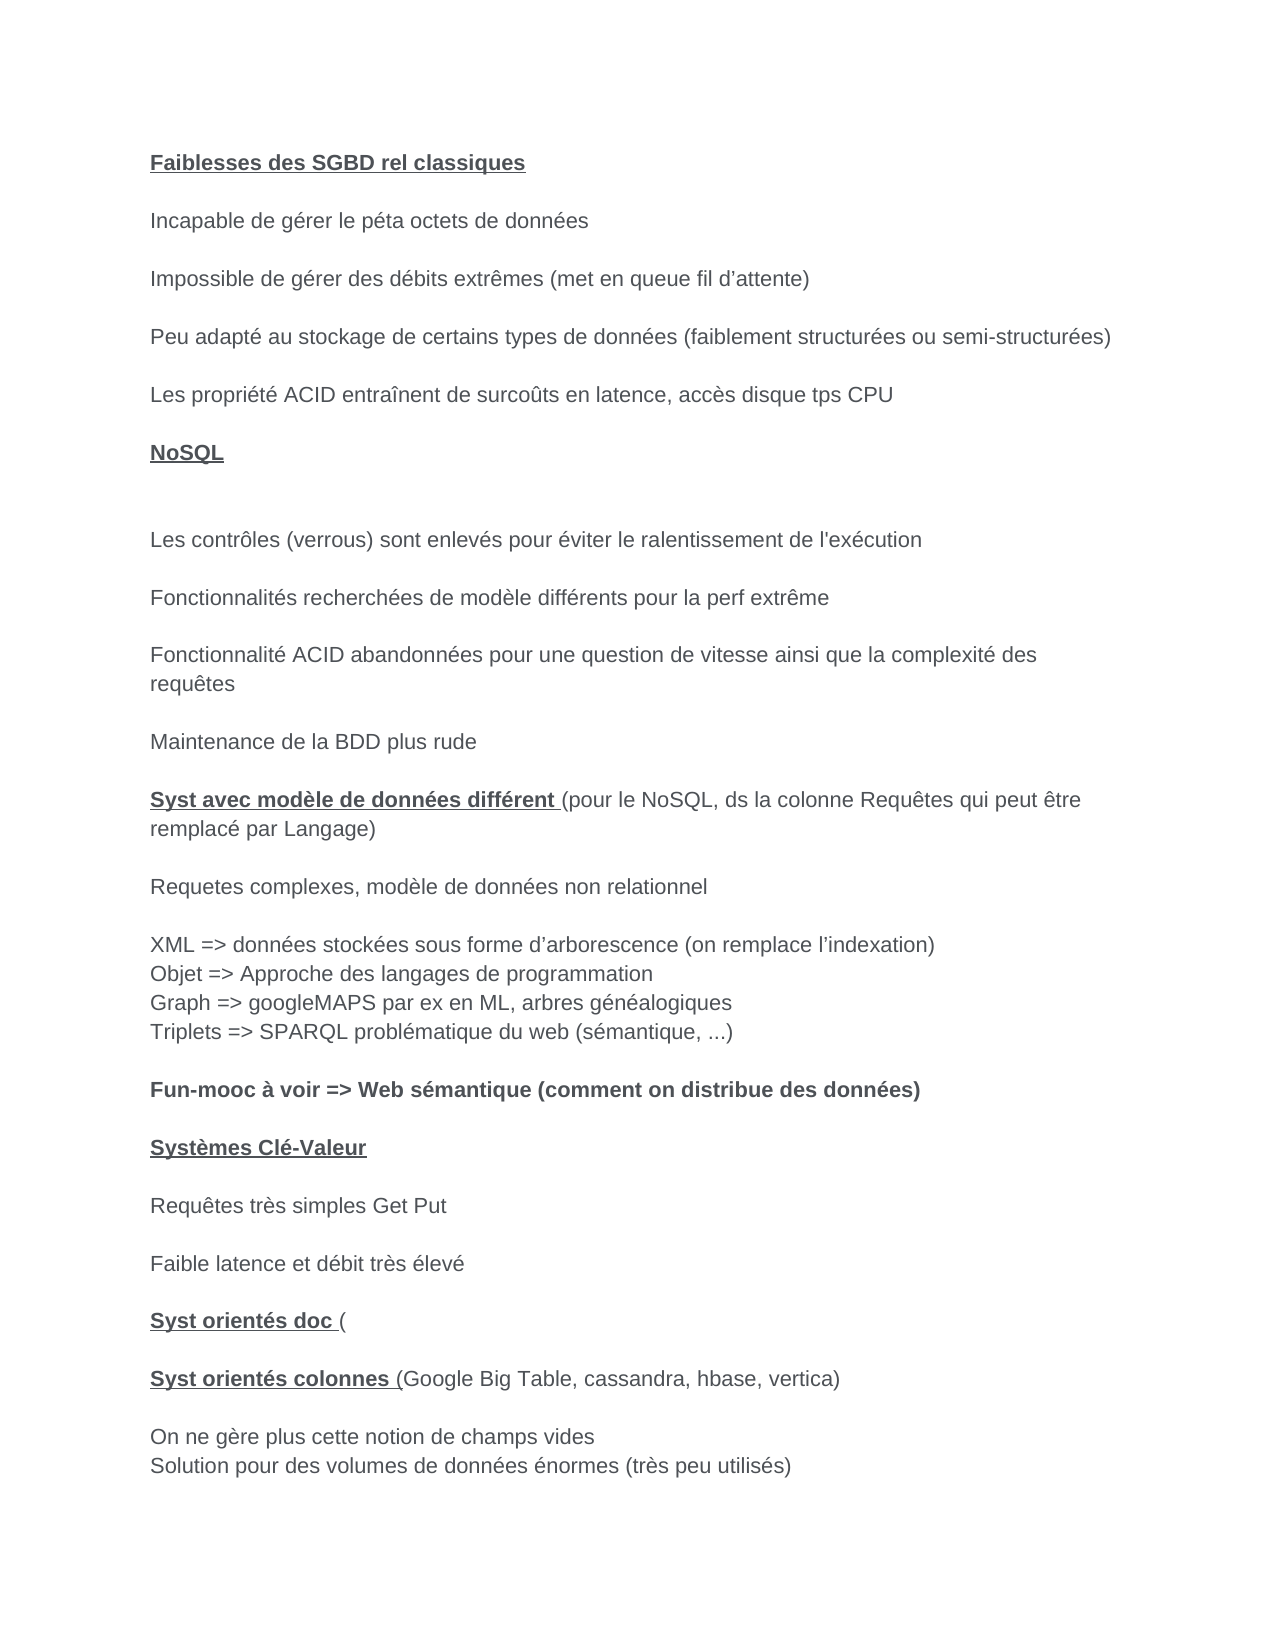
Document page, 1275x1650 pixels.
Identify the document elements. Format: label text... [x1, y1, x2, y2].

text Peu adapté au stockage de certains types de données (faiblement structurées ou semi-structurées) [150, 324, 1125, 349]
text Fonctionnalité ACID abandonnées pour une question de vitesse ainsi que la complexité des requêtes [150, 642, 1125, 696]
text NoSQL [150, 439, 1125, 465]
text Les contrôles (verrous) sont enlevés pour éviter le ralentissement de l'exécution [150, 526, 1125, 552]
text Maintenance de la BDD plus rude [150, 729, 1125, 754]
text Faible latence et débit très élevé [150, 1250, 1125, 1276]
text XML => données stockées sous forme d’arborescence (on remplace l’indexation) [150, 932, 1125, 957]
text Impossible de gérer des débits extrêmes (met en queue fil d’attente) [150, 266, 1125, 291]
text Syst orientés colonnes (Google Big Table, cassandra, hbase, vertica) [150, 1366, 1125, 1391]
text Graph => googleMAPS par ex en ML, arbres généalogiques [150, 990, 1125, 1015]
text Syst orientés doc ( [150, 1308, 1125, 1333]
text On ne gère plus cette notion de champs vides [150, 1424, 1125, 1449]
text Objet => Approche des langages de programmation [150, 961, 1125, 986]
text Triplets => SPARQL problématique du web (sémantique, ...) [150, 1019, 1125, 1044]
text Solution pour des volumes de données énormes (très peu utilisés) [150, 1453, 1125, 1478]
text Systèmes Clé-Valeur [150, 1134, 1125, 1160]
text Requêtes très simples Get Put [150, 1192, 1125, 1218]
text Incapable de gérer le péta octets de données [150, 208, 1125, 233]
text Syst avec modèle de données différent (pour le NoSQL, ds la colonne Requêtes qui peut être remplacé par Langage) [150, 787, 1125, 841]
text Faiblesses des SGBD rel classiques [150, 150, 1125, 175]
text Requetes complexes, modèle de données non relationnel [150, 874, 1125, 899]
text Fun-mooc à voir => Web sémantique (comment on distribue des données) [150, 1077, 1125, 1102]
text Les propriété ACID entraînent de surcoûts en latence, accès disque tps CPU [150, 382, 1125, 407]
text Fonctionnalités recherchées de modèle différents pour la perf extrême [150, 584, 1125, 609]
